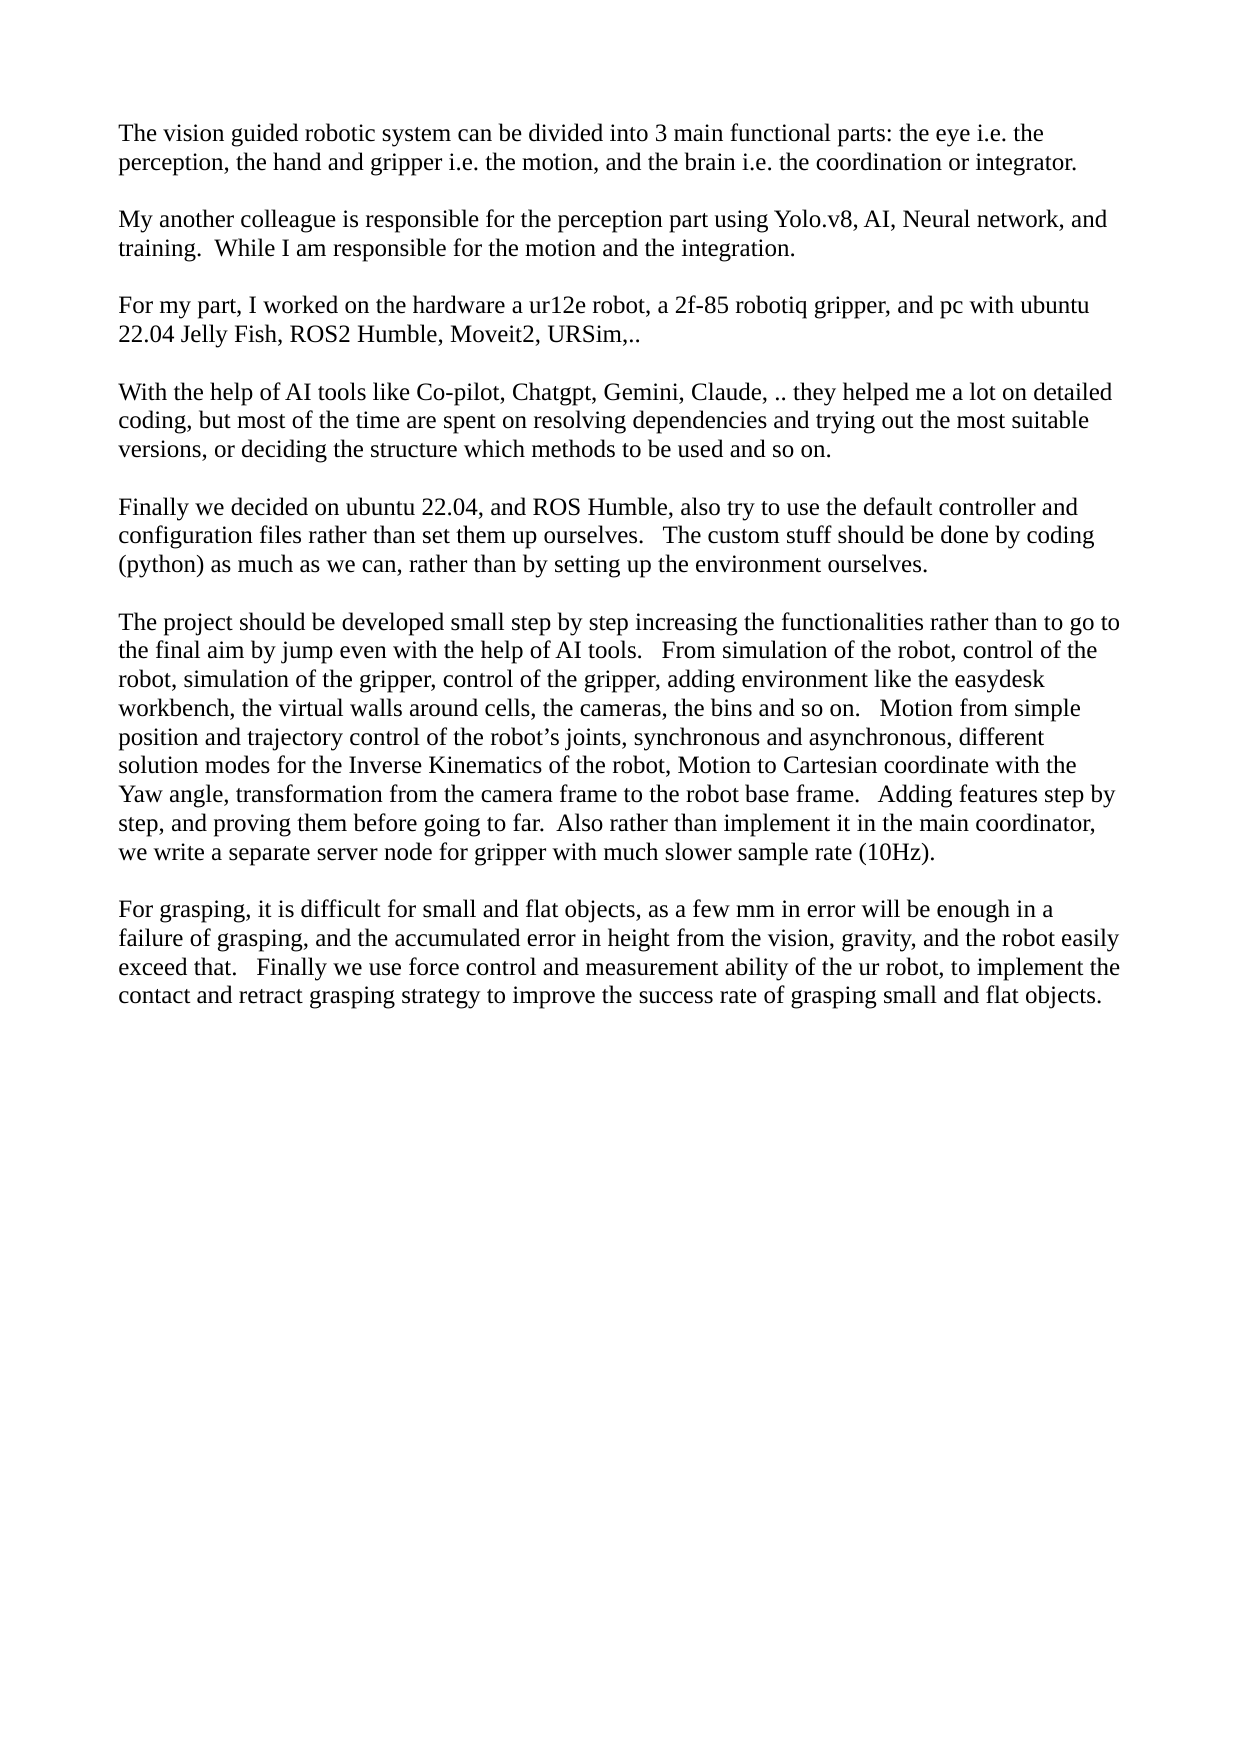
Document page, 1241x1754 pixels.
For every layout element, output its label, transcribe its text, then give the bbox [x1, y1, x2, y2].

text The vision guided robotic system can be divided into 3 main functional parts: the eye i.e. the perception, the hand and gripper i.e. the motion, and the brain i.e. the coordination or integrator. [118, 118, 1122, 176]
text Finally we decided on ubuntu 22.04, and ROS Humble, also try to use the default controller and configuration files rather than set them up ourselves. The custom stuff should be done by coding (python) as much as we can, rather than by setting up the environment ourselves. [118, 492, 1122, 578]
text The project should be developed small step by step increasing the functionalities rather than to go to the final aim by jump even with the help of AI tools. From simulation of the robot, control of the robot, simulation of the gripper, control of the gripper, adding environment like the easydesk workbench, the virtual walls around cells, the cameras, the bins and so on. Motion from simple position and trajectory control of the robot’s joints, synchronous and asynchronous, different solution modes for the Inverse Kinematics of the robot, Motion to Cartesian coordinate with the Yaw angle, transformation from the camera frame to the robot base frame. Adding features step by step, and proving them before going to far. Also rather than implement it in the main coordinator, we write a separate server node for gripper with much slower sample rate (10Hz). [118, 607, 1122, 866]
text For my part, I worked on the hardware a ur12e robot, a 2f-85 robotiq gripper, and pc with ubuntu 22.04 Jelly Fish, ROS2 Humble, Moveit2, URSim,.. [118, 291, 1122, 348]
text With the help of AI tools like Co-pilot, Chatgpt, Gemini, Claude, .. they helped me a lot on detailed coding, but most of the time are spent on resolving dependencies and trying out the most suitable versions, or deciding the structure which methods to be used and so on. [118, 377, 1122, 463]
text My another colleague is responsible for the perception part using Yolo.v8, AI, Neural network, and training. While I am responsible for the motion and the integration. [118, 204, 1122, 262]
text For grasping, it is difficult for small and flat objects, as a few mm in error will be enough in a failure of grasping, and the accumulated error in height from the vision, gravity, and the robot easily exceed that. Finally we use force control and measurement ability of the ur robot, to implement the contact and retract grasping strategy to improve the success rate of grasping small and flat objects. [118, 894, 1122, 1009]
